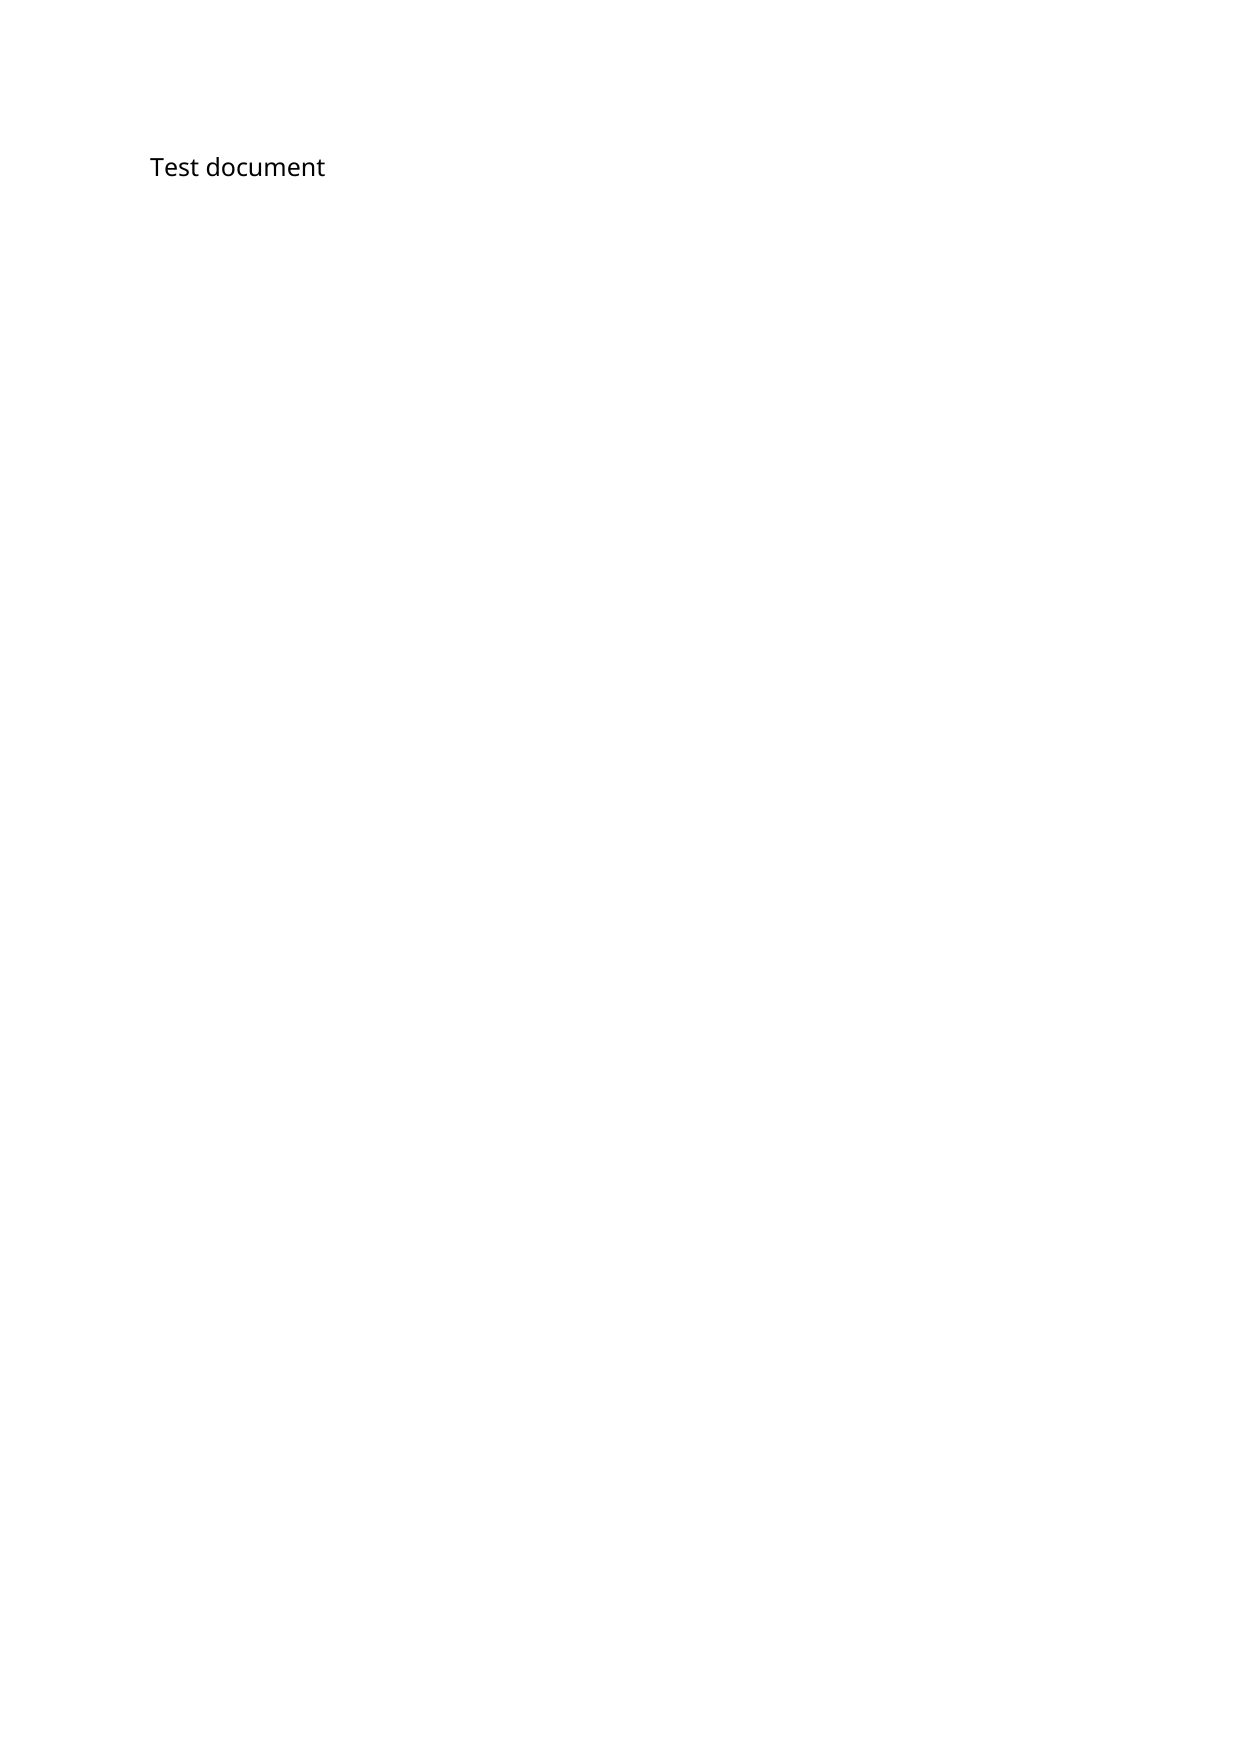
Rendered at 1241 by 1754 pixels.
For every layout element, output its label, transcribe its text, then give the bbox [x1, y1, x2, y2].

text Test document [150, 150, 1090, 184]
